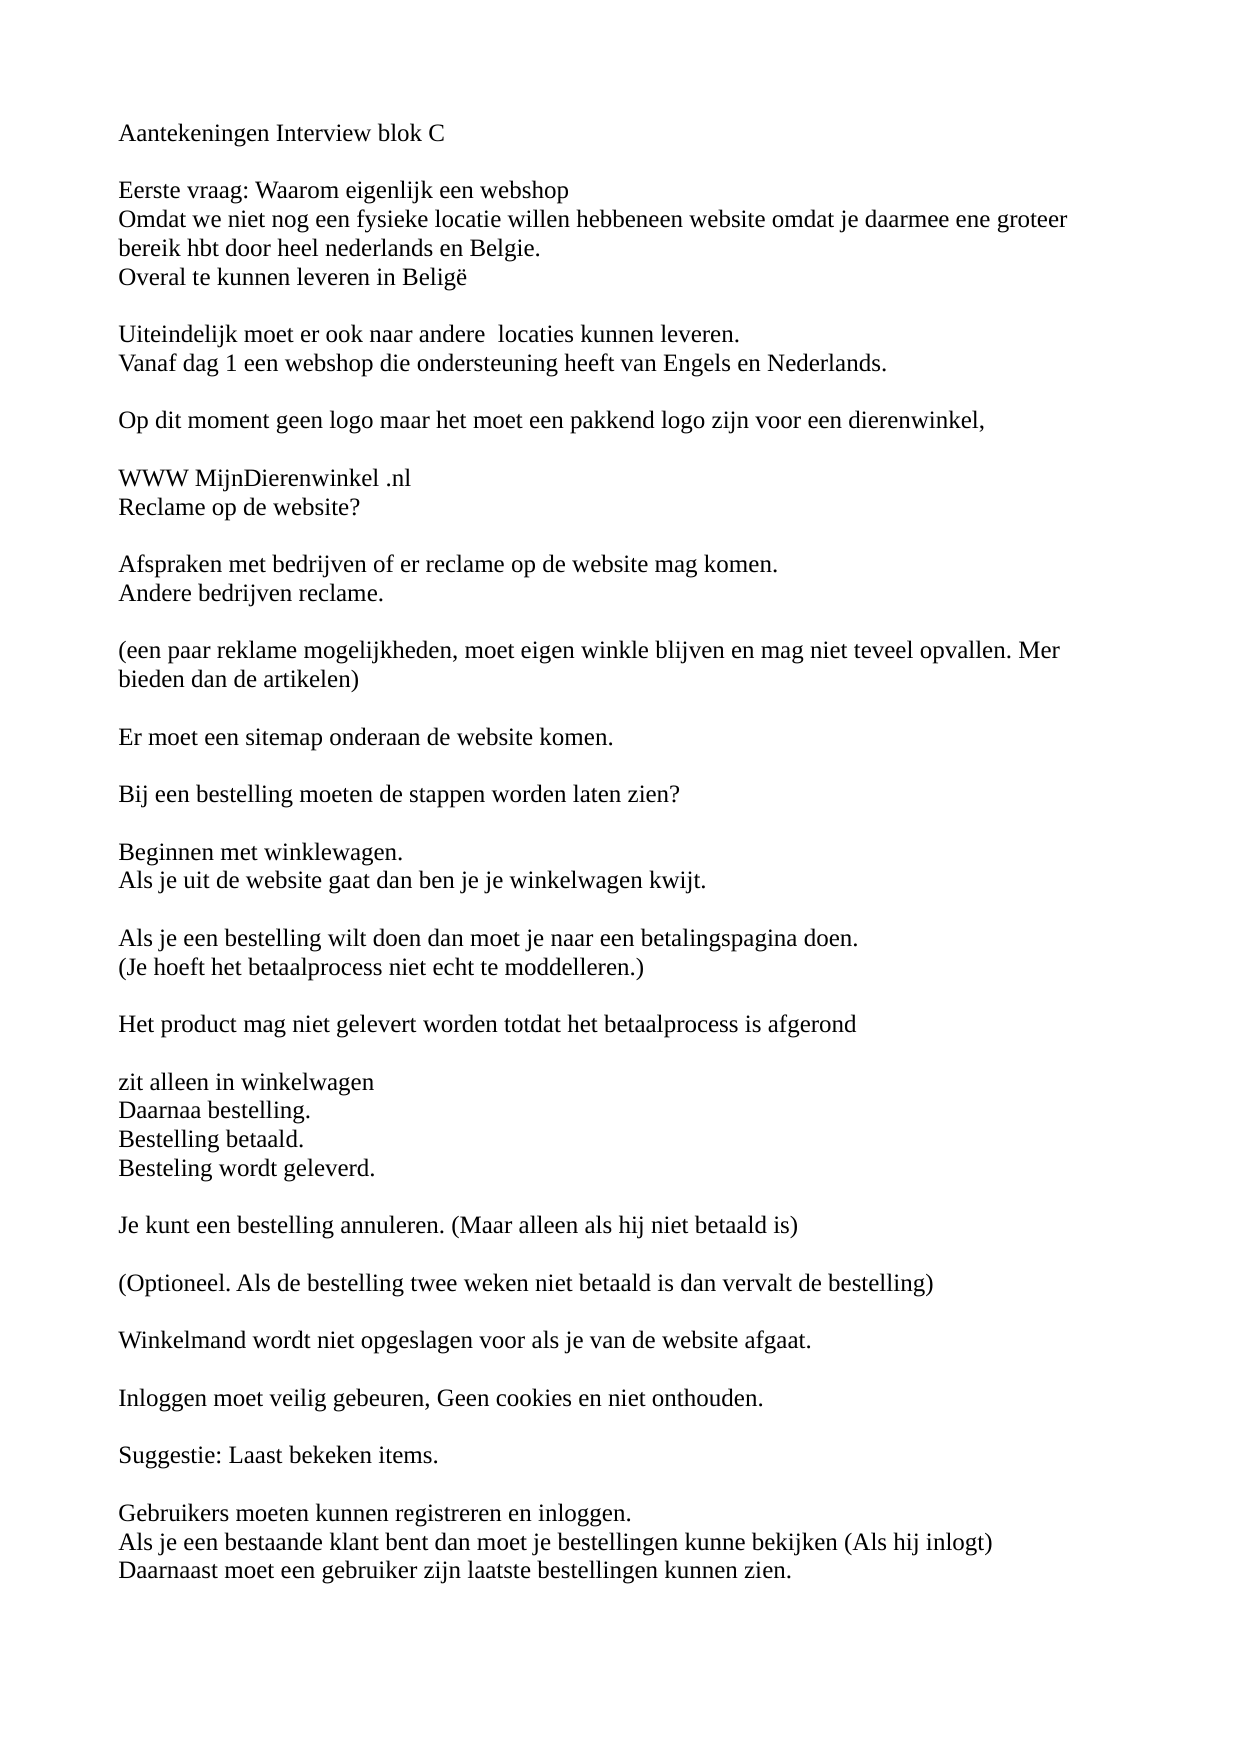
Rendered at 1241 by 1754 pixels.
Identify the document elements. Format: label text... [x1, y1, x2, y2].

text Vanaf dag 1 een webshop die ondersteuning heeft van Engels en Nederlands. [118, 348, 1122, 377]
text Afspraken met bedrijven of er reclame op de website mag komen. [118, 549, 1122, 578]
text (Optioneel. Als de bestelling twee weken niet betaald is dan vervalt de bestelling) [118, 1268, 1122, 1297]
text Besteling wordt geleverd. [118, 1153, 1122, 1182]
text Andere bedrijven reclame. [118, 578, 1122, 607]
text Uiteindelijk moet er ook naar andere locaties kunnen leveren. [118, 319, 1122, 348]
text Als je een bestelling wilt doen dan moet je naar een betalingspagina doen. [118, 923, 1122, 952]
text zit alleen in winkelwagen [118, 1067, 1122, 1096]
text Inloggen moet veilig gebeuren, Geen cookies en niet onthouden. [118, 1383, 1122, 1412]
text Daarnaa bestelling. [118, 1096, 1122, 1124]
text Op dit moment geen logo maar het moet een pakkend logo zijn voor een dierenwinkel, [118, 406, 1122, 434]
text Als je een bestaande klant bent dan moet je bestellingen kunne bekijken (Als hij inlogt) [118, 1527, 1122, 1556]
text Er moet een sitemap onderaan de website komen. [118, 722, 1122, 751]
text Bestelling betaald. [118, 1124, 1122, 1153]
text Overal te kunnen leveren in Beligë [118, 262, 1122, 291]
text Je kunt een bestelling annuleren. (Maar alleen als hij niet betaald is) [118, 1211, 1122, 1239]
text Suggestie: Laast bekeken items. [118, 1441, 1122, 1469]
text Omdat we niet nog een fysieke locatie willen hebbeneen website omdat je daarmee ene groteer bereik hbt door heel nederlands en Belgie. [118, 204, 1122, 262]
text Reclame op de website? [118, 492, 1122, 521]
text Beginnen met winklewagen. [118, 837, 1122, 866]
text Gebruikers moeten kunnen registreren en inloggen. [118, 1498, 1122, 1527]
text Als je uit de website gaat dan ben je je winkelwagen kwijt. [118, 866, 1122, 894]
text Winkelmand wordt niet opgeslagen voor als je van de website afgaat. [118, 1326, 1122, 1354]
text Eerste vraag: Waarom eigenlijk een webshop [118, 176, 1122, 204]
text (Je hoeft het betaalprocess niet echt te moddelleren.) [118, 952, 1122, 981]
text Het product mag niet gelevert worden totdat het betaalprocess is afgerond [118, 1009, 1122, 1038]
text WWW MijnDierenwinkel .nl [118, 463, 1122, 492]
text Bij een bestelling moeten de stappen worden laten zien? [118, 779, 1122, 808]
text (een paar reklame mogelijkheden, moet eigen winkle blijven en mag niet teveel opvallen. Mer bieden dan de artikelen) [118, 636, 1122, 693]
text Daarnaast moet een gebruiker zijn laatste bestellingen kunnen zien. [118, 1556, 1122, 1584]
text Aantekeningen Interview blok C [118, 118, 1122, 147]
